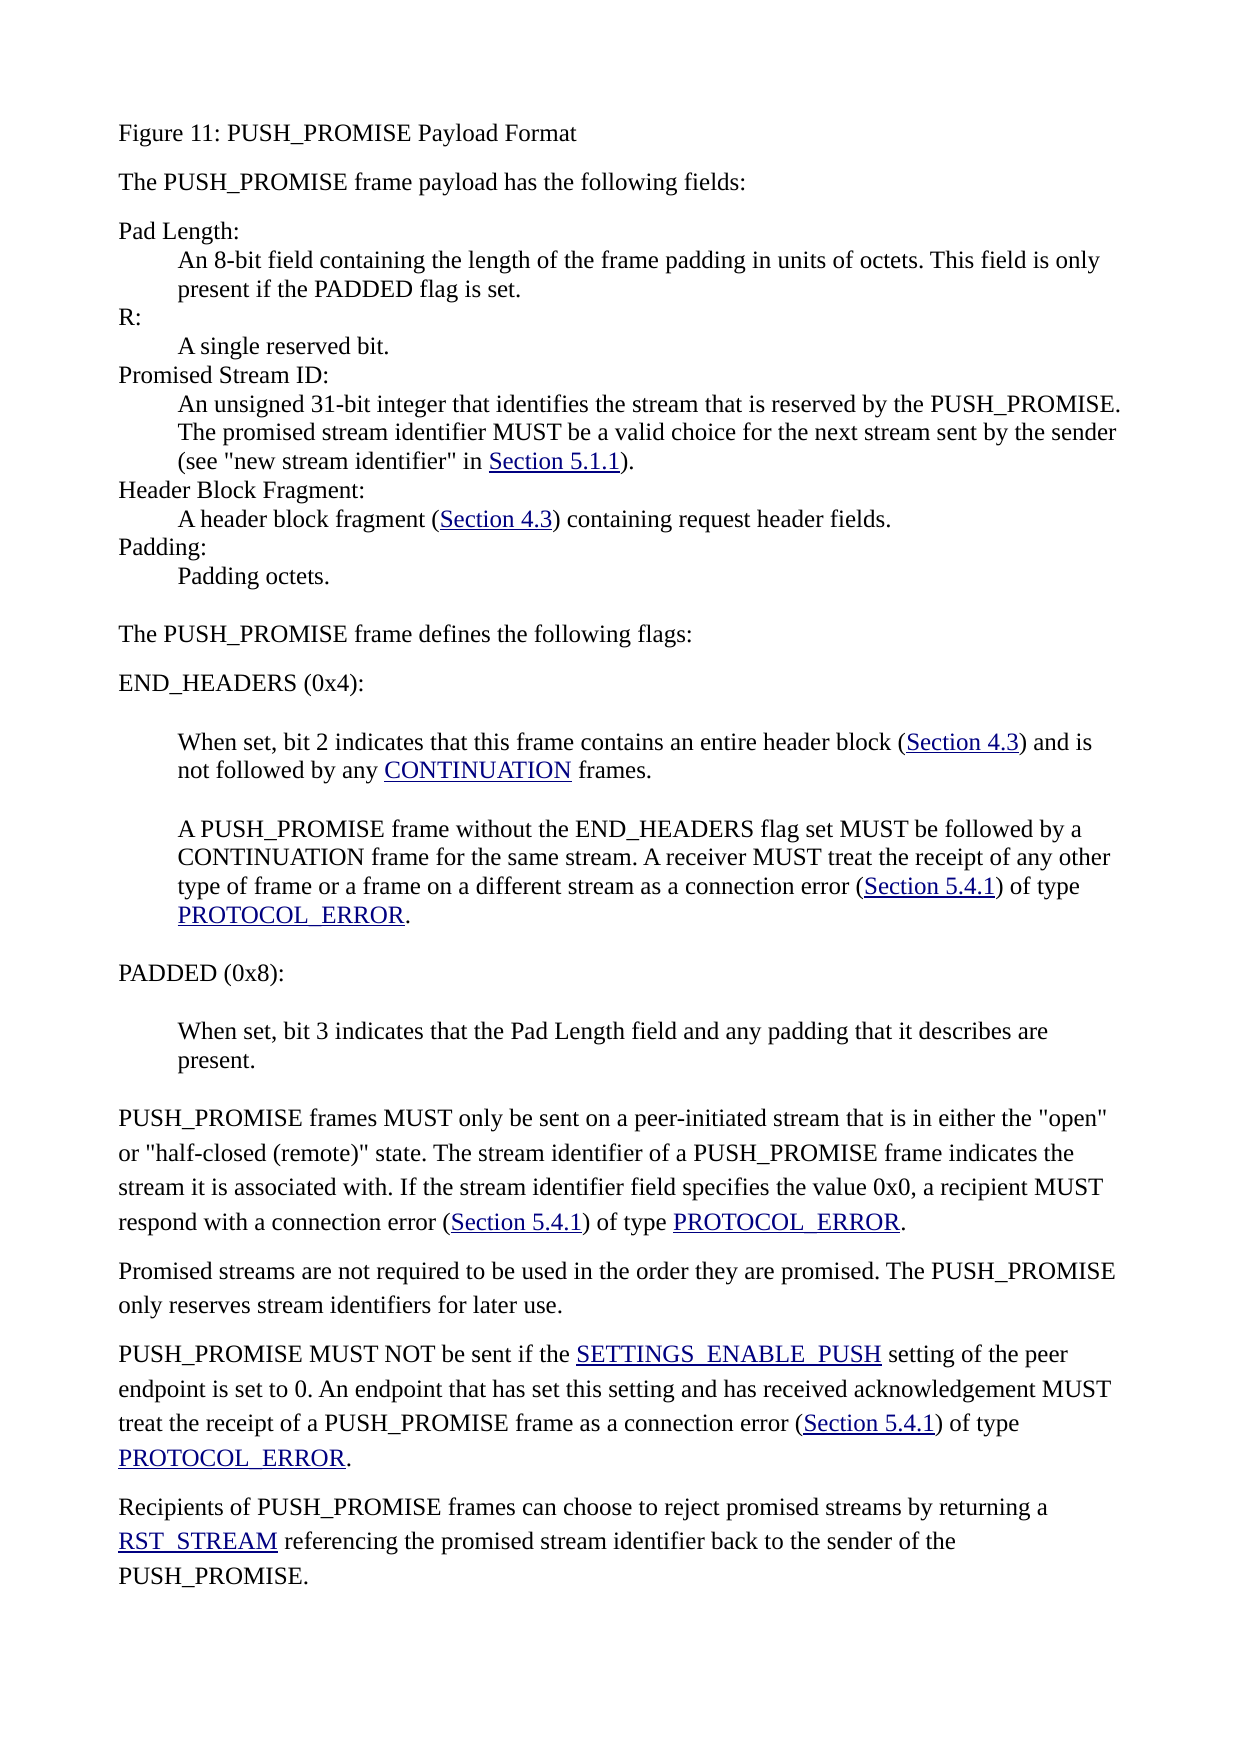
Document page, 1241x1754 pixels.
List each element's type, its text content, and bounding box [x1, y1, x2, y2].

subtitle Promised Stream ID: [118, 360, 1122, 389]
subtitle R: [118, 302, 1122, 331]
subtitle Pad Length: [118, 216, 1122, 245]
text PUSH_PROMISE frames MUST only be sent on a peer-initiated stream that is in either the "open" or "half-closed (remote)" state. The stream identifier of a PUSH_PROMISE frame indicates the stream it is associated with. If the stream identifier field specifies the value 0x0, a recipient MUST respond with a connection error (Section 5.4.1) of type PROTOCOL_ERROR. [118, 1103, 1122, 1236]
text PUSH_PROMISE MUST NOT be sent if the SETTINGS_ENABLE_PUSH setting of the peer endpoint is set to 0. An endpoint that has set this setting and has received acknowledgement MUST treat the receipt of a PUSH_PROMISE frame as a connection error (Section 5.4.1) of type PROTOCOL_ERROR. [118, 1339, 1122, 1472]
text Recipients of PUSH_PROMISE frames can choose to reject promised streams by returning a RST_STREAM referencing the promised stream identifier back to the sender of the PUSH_PROMISE. [118, 1492, 1122, 1590]
list A single reserved bit. [177, 331, 1122, 360]
subtitle Padding: [118, 532, 1122, 561]
list A header block fragment (Section 4.3) containing request header fields. [177, 504, 1122, 532]
text Promised streams are not required to be used in the order they are promised. The PUSH_PROMISE only reserves stream identifiers for later use. [118, 1256, 1122, 1319]
list An unsigned 31-bit integer that identifies the stream that is reserved by the PUSH_PROMISE. The promised stream identifier MUST be a valid choice for the next stream sent by the sender (see "new stream identifier" in Section 5.1.1). [177, 389, 1122, 475]
text The PUSH_PROMISE frame payload has the following fields: [118, 167, 1122, 196]
subtitle PADDED (0x8): [118, 958, 1122, 987]
subtitle Header Block Fragment: [118, 475, 1122, 504]
list An 8-bit field containing the length of the frame padding in units of octets. This field is only present if the PADDED flag is set. [177, 245, 1122, 302]
list When set, bit 2 indicates that this frame contains an entire header block (Section 4.3) and is not followed by any CONTINUATION frames. [177, 727, 1122, 784]
list When set, bit 3 indicates that the Pad Length field and any padding that it describes are present. [177, 1016, 1122, 1074]
subtitle END_HEADERS (0x4): [118, 668, 1122, 697]
list Padding octets. [177, 561, 1122, 590]
text Figure 11: PUSH_PROMISE Payload Format [118, 118, 1122, 147]
text The PUSH_PROMISE frame defines the following flags: [118, 619, 1122, 648]
list A PUSH_PROMISE frame without the END_HEADERS flag set MUST be followed by a CONTINUATION frame for the same stream. A receiver MUST treat the receipt of any other type of frame or a frame on a different stream as a connection error (Section 5.4.1) of type PROTOCOL_ERROR. [177, 814, 1122, 929]
